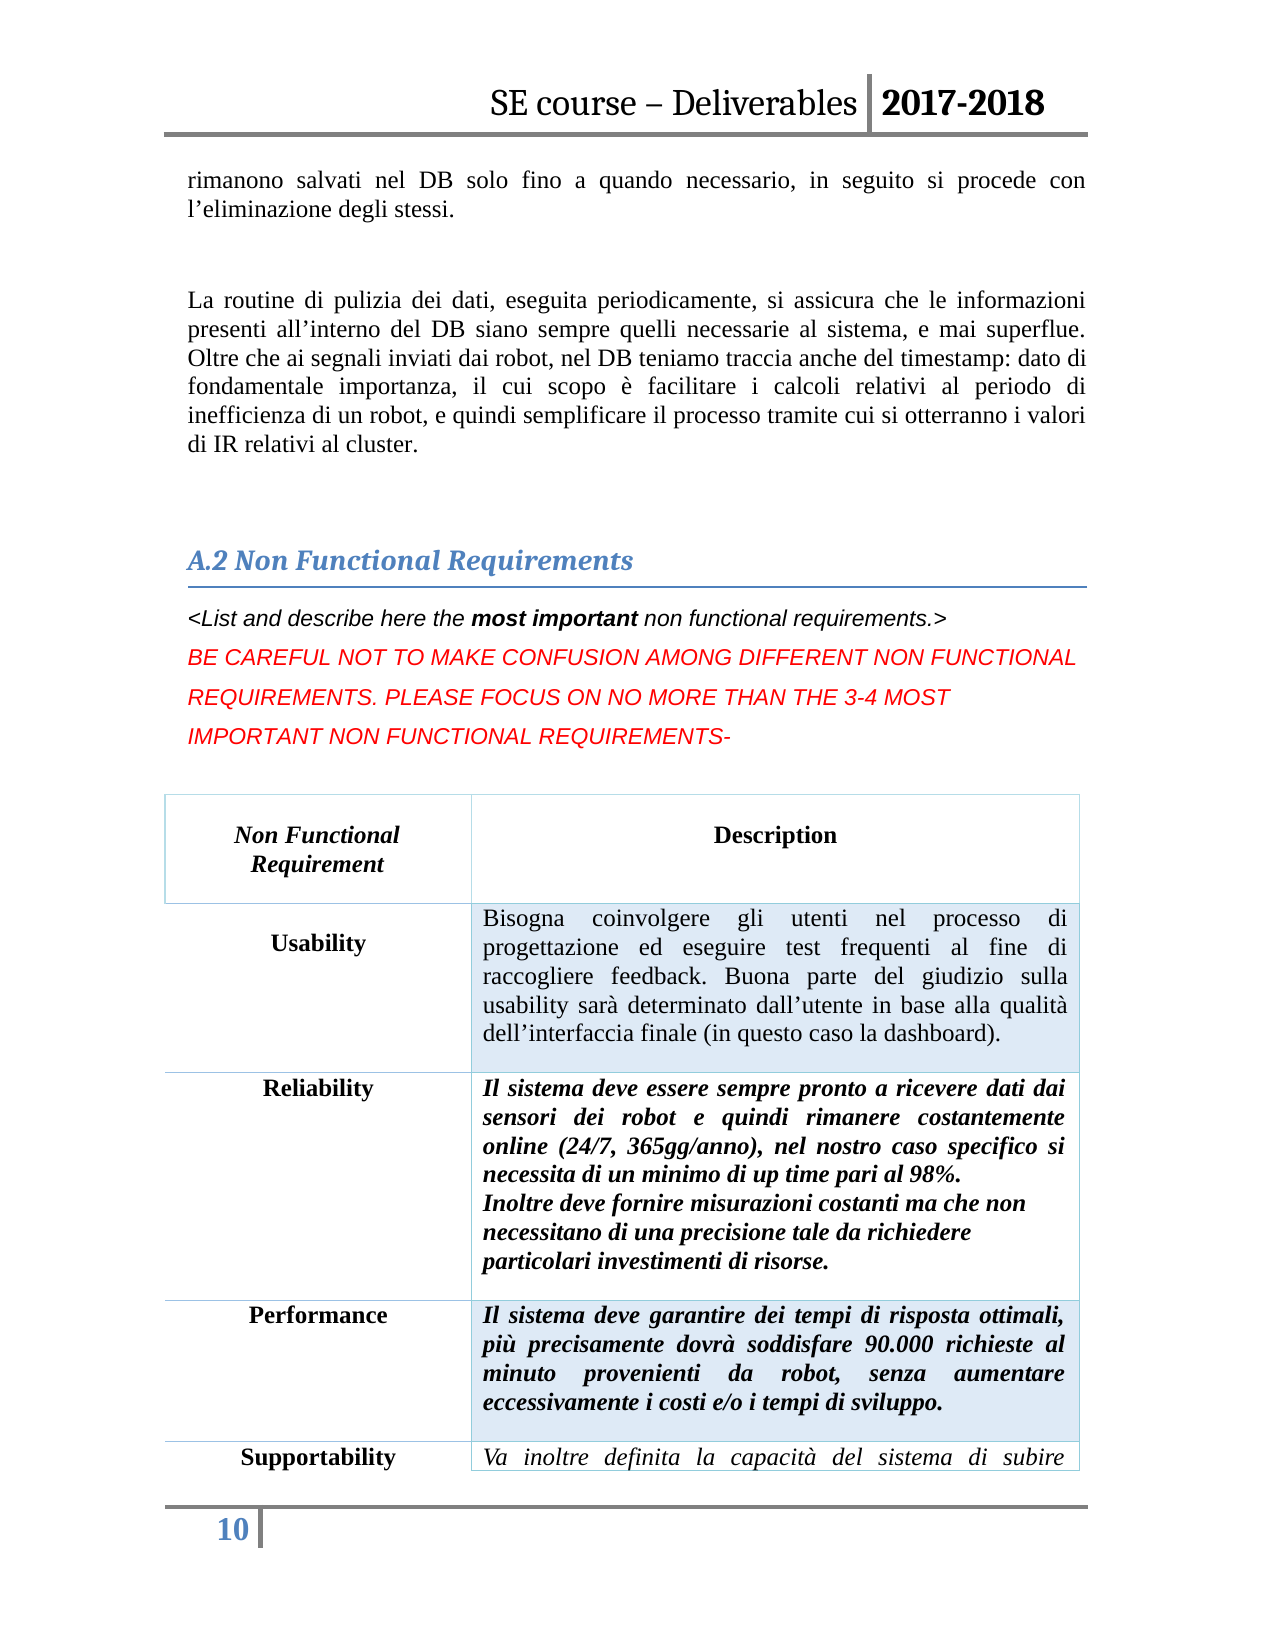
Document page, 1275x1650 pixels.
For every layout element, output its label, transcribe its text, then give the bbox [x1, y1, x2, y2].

title <List and describe here the most important non functional requirements.> BE CAREFUL NOT TO MAKE CONFUSION AMONG DIFFERENT NON FUNCTIONAL REQUIREMENTS. PLEASE FOCUS ON NO MORE THAN THE 3-4 MOST IMPORTANT NON FUNCTIONAL REQUIREMENTS- [187, 605, 1087, 749]
table_header Description [472, 795, 1079, 902]
table_cell Usability [165, 904, 471, 1072]
table_cell Bisogna coinvolgere gli utenti nel processo di progettazione ed eseguire test frequenti al fine di raccogliere feedback. Buona parte del giudizio sulla usability sarà determinato dall’utente in base alla qualità dell’interfaccia finale (in questo caso la dashboard). [472, 904, 1079, 1072]
table_header Non Functional Requirement [166, 795, 471, 902]
table_cell Performance [165, 1301, 471, 1441]
title La routine di pulizia dei dati, eseguita periodicamente, si assicura che le informazioni presenti all’interno del DB siano sempre quelli necessarie al sistema, e mai superflue. Oltre che ai segnali inviati dai robot, nel DB teniamo traccia anche del timestamp: dato di fondamentale importanza, il cui scopo è facilitare i calcoli relativi al periodo di inefficienza di un robot, e quindi semplificare il processo tramite cui si otterranno i valori di IR relativi al cluster. [187, 285, 1087, 458]
table_cell Il sistema deve garantire dei tempi di risposta ottimali, più precisamente dovrà soddisfare 90.000 richieste al minuto provenienti da robot, senza aumentare eccessivamente i costi e/o i tempi di sviluppo. [472, 1301, 1079, 1441]
table_cell Supportability [165, 1442, 471, 1470]
table_cell Reliability [165, 1073, 471, 1299]
title rimanono salvati nel DB solo fino a quando necessario, in seguito si procede con l’eliminazione degli stessi. [187, 165, 1087, 223]
title A.2 Non Functional Requirements [187, 544, 1087, 588]
table_cell Va inoltre definita la capacità del sistema di subire [472, 1442, 1079, 1470]
table_cell Il sistema deve essere sempre pronto a ricevere dati dai sensori dei robot e quindi rimanere costantemente online (24/7, 365gg/anno), nel nostro caso specifico si necessita di un minimo di up time pari al 98%. Inoltre deve fornire misurazioni costanti ma che non necessitano di una precisione tale da richiedere particolari investimenti di risorse. [472, 1073, 1079, 1299]
